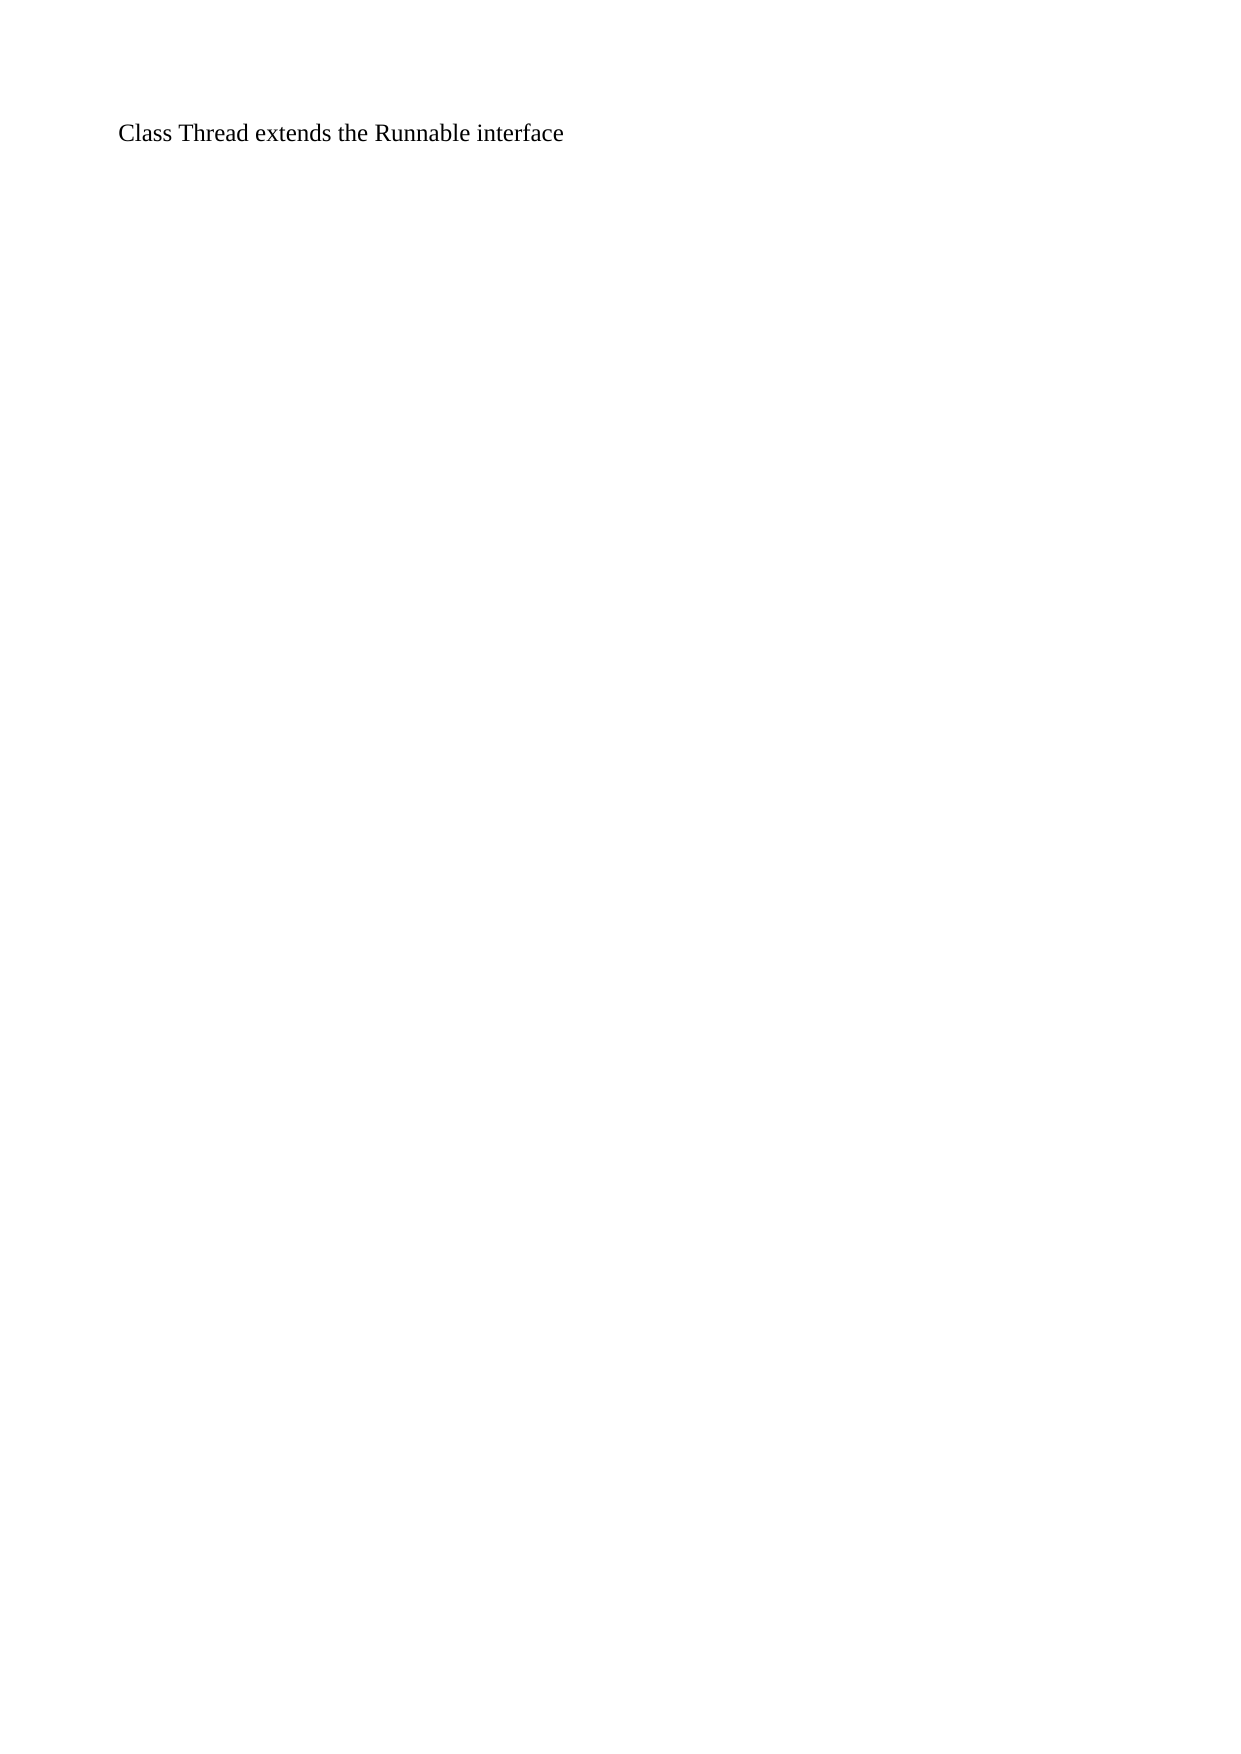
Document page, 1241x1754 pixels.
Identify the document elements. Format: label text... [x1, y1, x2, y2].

text Class Thread extends the Runnable interface [118, 118, 1122, 147]
